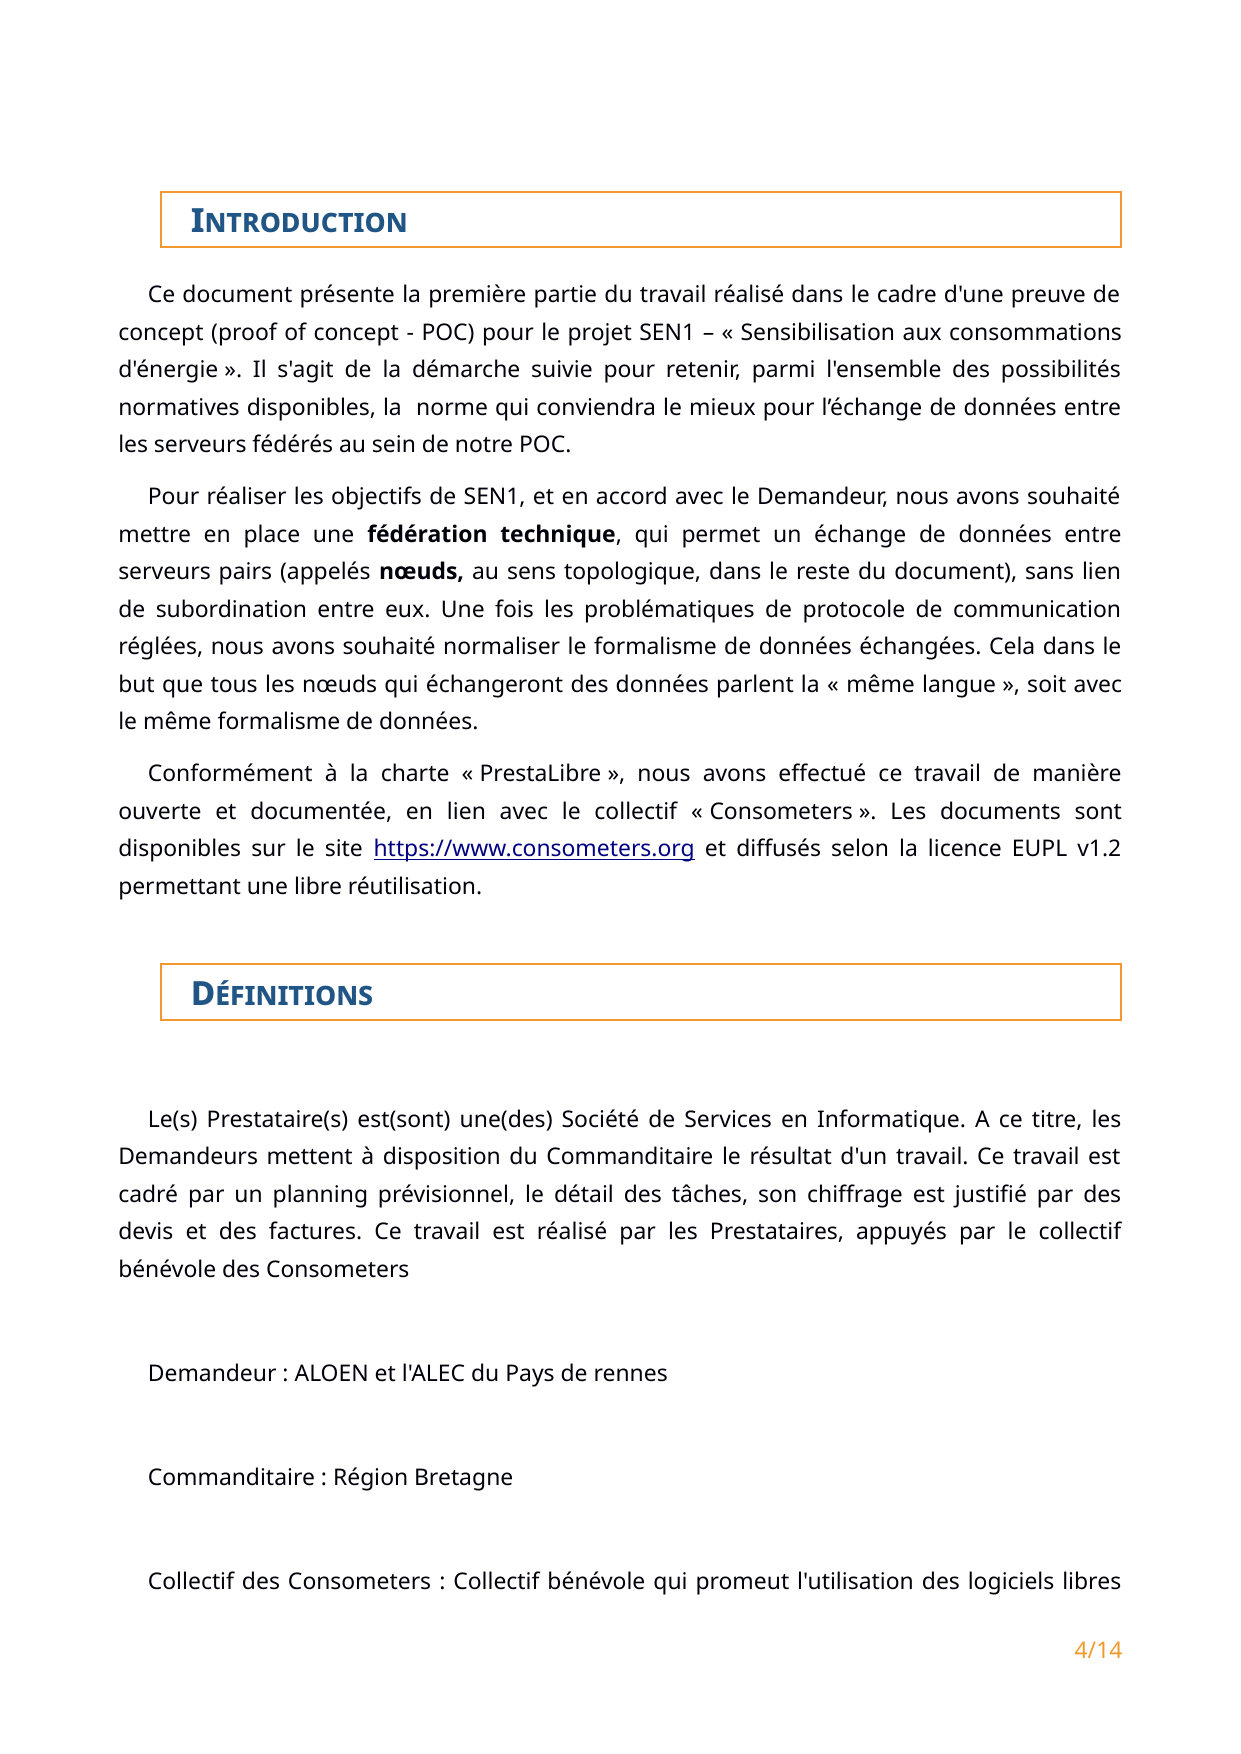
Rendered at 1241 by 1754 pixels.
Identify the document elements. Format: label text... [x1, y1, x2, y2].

text Conformément à la charte « PrestaLibre », nous avons effectué ce travail de manière ouverte et documentée, en lien avec le collectif « Consometers ». Les documents sont disponibles sur le site https://www.consometers.org et diffusés selon la licence EUPL v1.2 permettant une libre réutilisation. [118, 757, 1122, 901]
text Collectif des Consometers : Collectif bénévole qui promeut l'utilisation des logiciels libres [118, 1565, 1122, 1596]
text Demandeur : ALOEN et l'ALEC du Pays de rennes [118, 1357, 1122, 1388]
text Commanditaire : Région Bretagne [118, 1461, 1122, 1492]
subtitle Définitions [162, 965, 1120, 1019]
text Ce document présente la première partie du travail réalisé dans le cadre d'une preuve de concept (proof of concept - POC) pour le projet SEN1 – « Sensibilisation aux consommations d'énergie ». Il s'agit de la démarche suivie pour retenir, parmi l'ensemble des possibilités normatives disponibles, la norme qui conviendra le mieux pour l’échange de données entre les serveurs fédérés au sein de notre POC. [118, 278, 1122, 459]
text Pour réaliser les objectifs de SEN1, et en accord avec le Demandeur, nous avons souhaité mettre en place une fédération technique, qui permet un échange de données entre serveurs pairs (appelés nœuds, au sens topologique, dans le reste du document), sans lien de subordination entre eux. Une fois les problématiques de protocole de communication réglées, nous avons souhaité normaliser le formalisme de données échangées. Cela dans le but que tous les nœuds qui échangeront des données parlent la « même langue », soit avec le même formalisme de données. [118, 480, 1122, 736]
subtitle Introduction [162, 193, 1120, 246]
text Le(s) Prestataire(s) est(sont) une(des) Société de Services en Informatique. A ce titre, les Demandeurs mettent à disposition du Commanditaire le résultat d'un travail. Ce travail est cadré par un planning prévisionnel, le détail des tâches, son chiffrage est justifié par des devis et des factures. Ce travail est réalisé par les Prestataires, appuyés par le collectif bénévole des Consometers [118, 1103, 1122, 1284]
